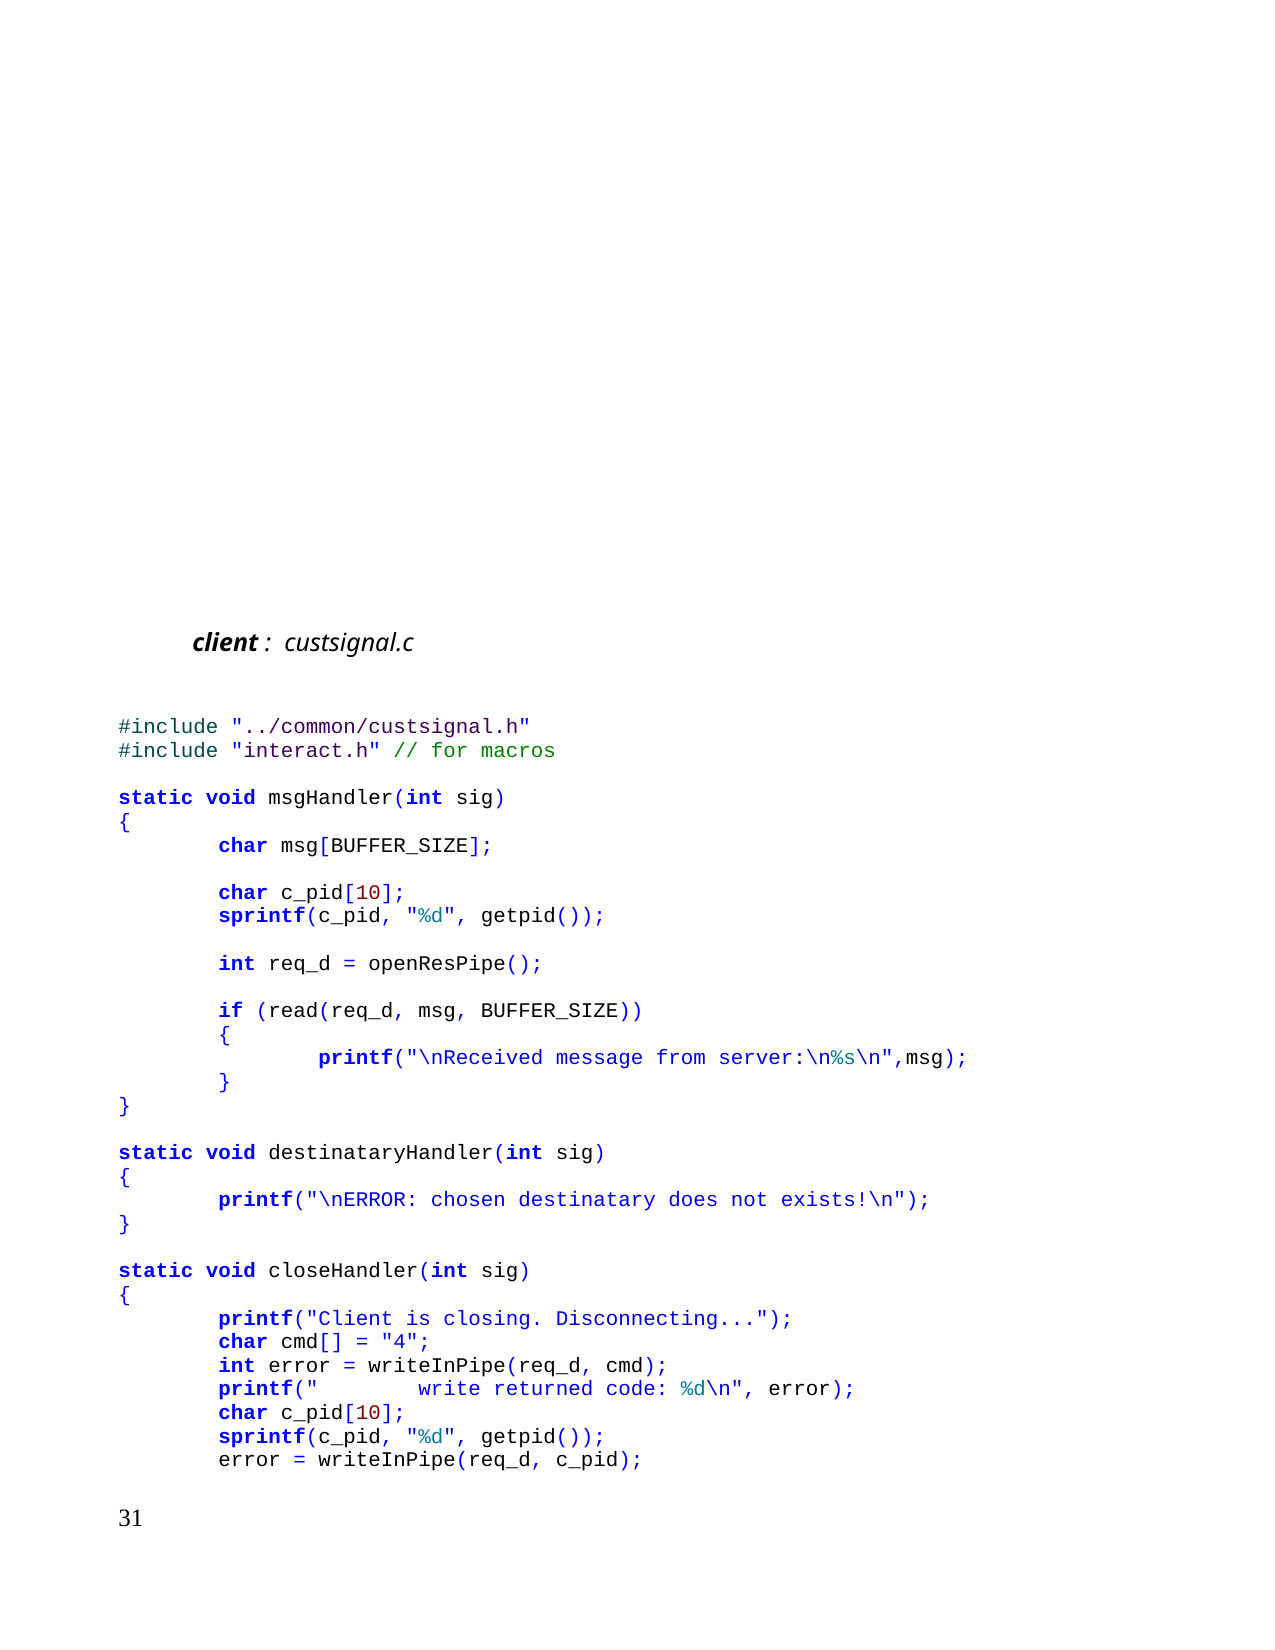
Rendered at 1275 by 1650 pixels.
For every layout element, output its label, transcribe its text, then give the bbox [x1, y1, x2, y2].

text static void destinataryHandler(int sig) [118, 1142, 1157, 1166]
text #include "interact.h" // for macros [118, 740, 1157, 764]
text sprintf(c_pid, "%d", getpid()); [118, 1426, 1157, 1449]
text sprintf(c_pid, "%d", getpid()); [118, 906, 1157, 929]
text { [118, 1166, 1157, 1189]
text char c_pid[10]; [118, 1402, 1157, 1426]
text } [118, 1095, 1157, 1118]
text #include "../common/custsignal.h" [118, 716, 1157, 740]
text char msg[BUFFER_SIZE]; [118, 834, 1157, 858]
text static void closeHandler(int sig) [118, 1260, 1157, 1284]
text } [118, 1071, 1157, 1095]
text { [118, 811, 1157, 834]
text error = writeInPipe(req_d, c_pid); [118, 1449, 1157, 1473]
text printf("\nERROR: chosen destinatary does not exists!\n"); [118, 1189, 1157, 1213]
text if (read(req_d, msg, BUFFER_SIZE)) [118, 1000, 1157, 1024]
text char cmd[] = "4"; [118, 1331, 1157, 1355]
text { [118, 1024, 1157, 1047]
text static void msgHandler(int sig) [118, 787, 1157, 811]
text int req_d = openResPipe(); [118, 953, 1157, 976]
text char c_pid[10]; [118, 882, 1157, 906]
text { [118, 1284, 1157, 1307]
text int error = writeInPipe(req_d, cmd); [118, 1355, 1157, 1378]
text printf(" write returned code: %d\n", error); [118, 1378, 1157, 1402]
text printf("\nReceived message from server:\n%s\n",msg); [118, 1047, 1157, 1071]
text printf("Client is closing. Disconnecting..."); [118, 1307, 1157, 1331]
text client : custsignal.c [118, 624, 1157, 659]
text } [118, 1213, 1157, 1237]
